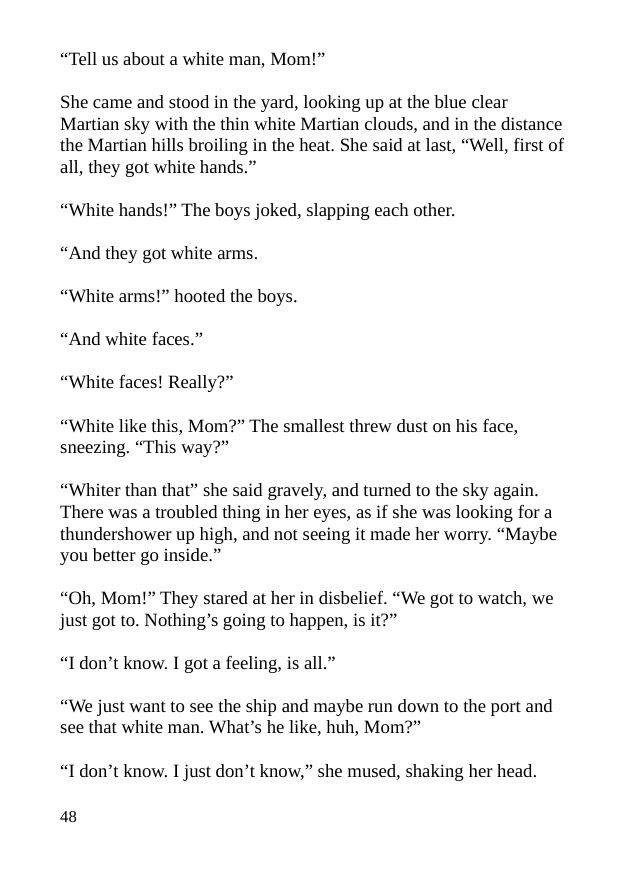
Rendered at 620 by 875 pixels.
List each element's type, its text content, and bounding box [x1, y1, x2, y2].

text “Tell us about a white man, Mom!” She came and stood in the yard, looking up at the blue clear Martian sky with the thin white Martian clouds, and in the distance the Martian hills broiling in the heat. She said at last, “Well, first of all, they got white hands.” “White hands!” The boys joked, slapping each other. “And they got white arms. “White arms!” hooted the boys. “And white faces.” “White faces! Really?” “White like this, Mom?” The smallest threw dust on his face, sneezing. “This way?” “Whiter than that” she said gravely, and turned to the sky again. There was a troubled thing in her eyes, as if she was looking for a thundershower up high, and not seeing it made her worry. “Maybe you better go inside.” “Oh, Mom!” They stared at her in disbelief. “We got to watch, we just got to. Nothing’s going to happen, is it?” “I don’t know. I got a feeling, is all.” “We just want to see the ship and maybe run down to the port and see that white man. What’s he like, huh, Mom?” “I don’t know. I just don’t know,” she mused, shaking her head. [60, 48, 571, 781]
